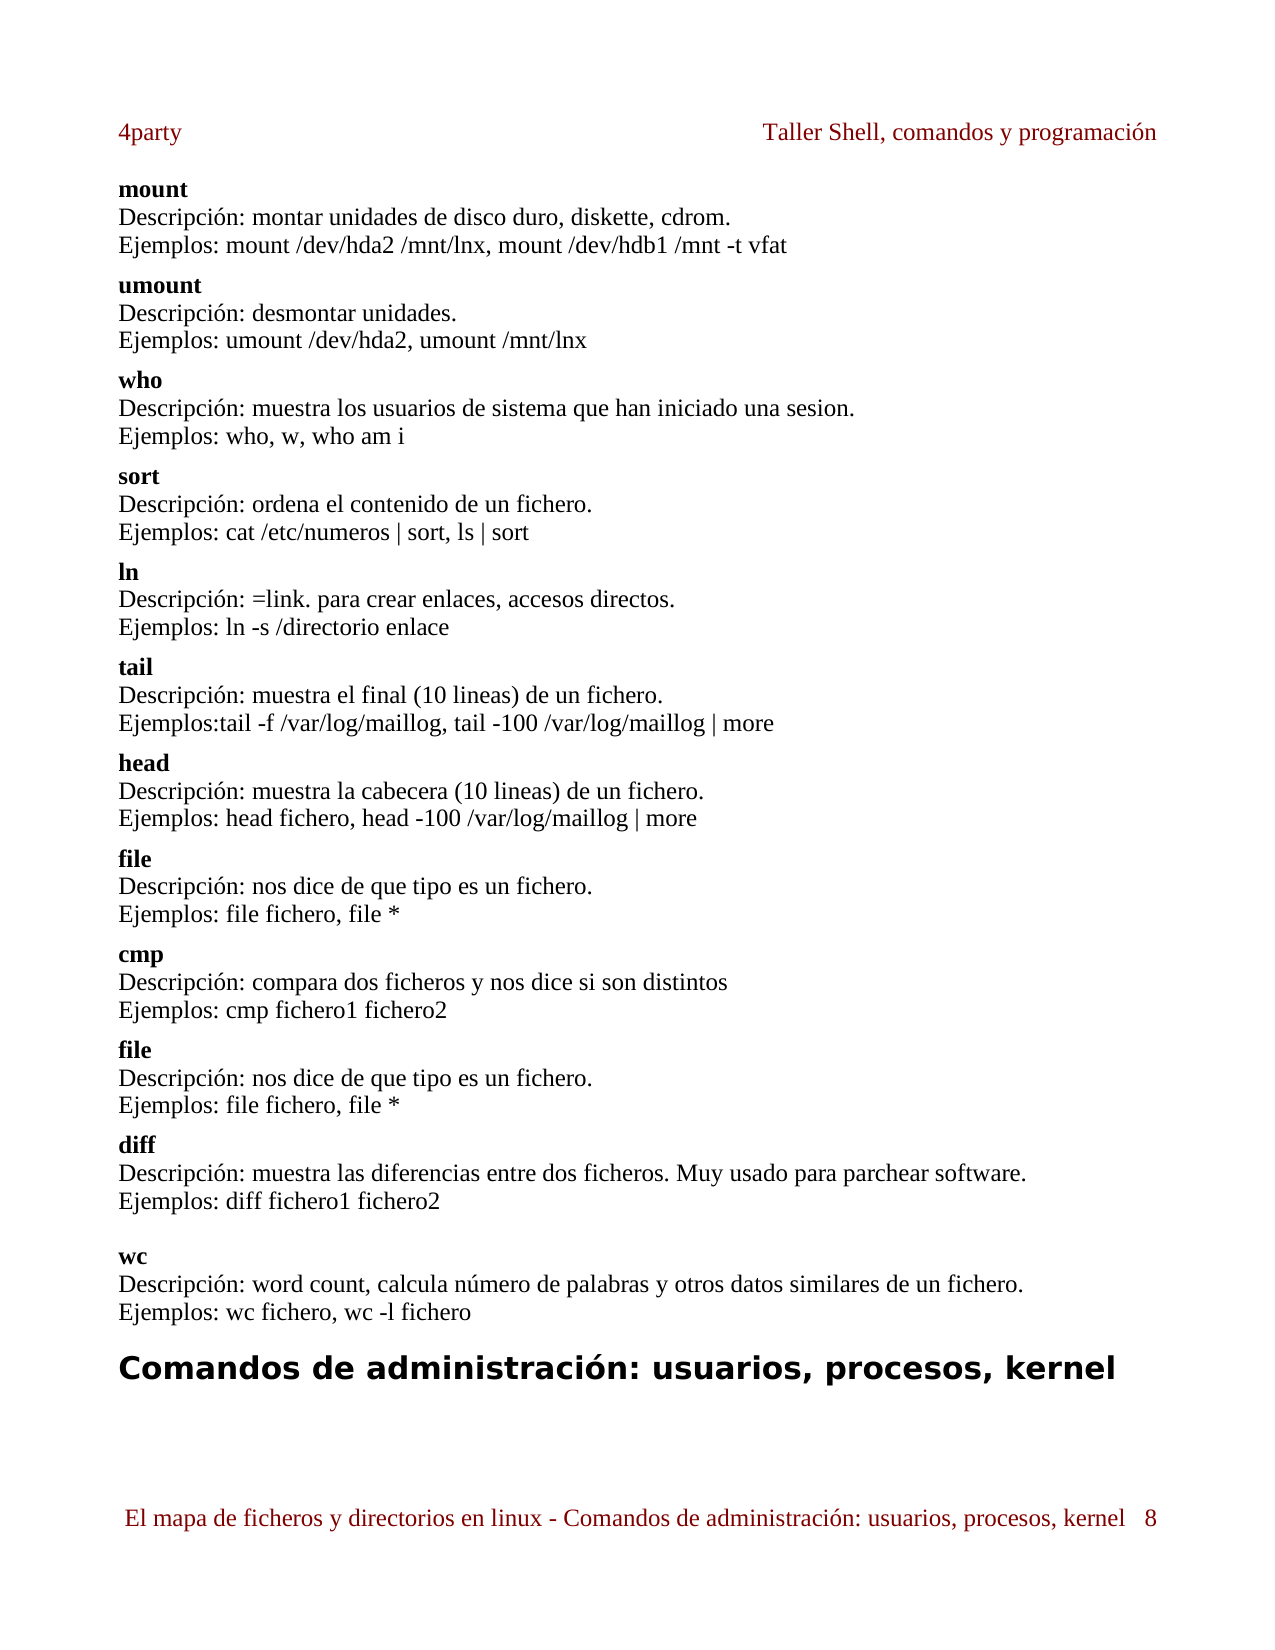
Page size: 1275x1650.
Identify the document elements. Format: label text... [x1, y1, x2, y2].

text umount Descripción: desmontar unidades. Ejemplos: umount /dev/hda2, umount /mnt/lnx [118, 271, 1157, 354]
text sort Descripción: ordena el contenido de un fichero. Ejemplos: cat /etc/numeros | sort, ls | sort [118, 462, 1157, 545]
text mount Descripción: montar unidades de disco duro, diskette, cdrom. Ejemplos: mount /dev/hda2 /mnt/lnx, mount /dev/hdb1 /mnt -t vfat [118, 175, 1157, 258]
text file Descripción: nos dice de que tipo es un fichero. Ejemplos: file fichero, file * [118, 845, 1157, 928]
text wc Descripción: word count, calcula número de palabras y otros datos similares de un fichero. Ejemplos: wc fichero, wc -l fichero [118, 1242, 1157, 1326]
text cmp Descripción: compara dos ficheros y nos dice si son distintos Ejemplos: cmp fichero1 fichero2 [118, 940, 1157, 1023]
text ln Descripción: =link. para crear enlaces, accesos directos. Ejemplos: ln -s /directorio enlace [118, 558, 1157, 641]
text head Descripción: muestra la cabecera (10 lineas) de un fichero. Ejemplos: head fichero, head -100 /var/log/maillog | more [118, 749, 1157, 832]
text file Descripción: nos dice de que tipo es un fichero. Ejemplos: file fichero, file * [118, 1036, 1157, 1119]
text diff Descripción: muestra las diferencias entre dos ficheros. Muy usado para parchear software. Ejemplos: diff fichero1 fichero2 [118, 1132, 1157, 1215]
text tail Descripción: muestra el final (10 lineas) de un fichero. Ejemplos:tail -f /var/log/maillog, tail -100 /var/log/maillog | more [118, 653, 1157, 737]
subtitle Comandos de administración: usuarios, procesos, kernel [118, 1351, 1157, 1387]
text who Descripción: muestra los usuarios de sistema que han iniciado una sesion. Ejemplos: who, w, who am i [118, 367, 1157, 450]
